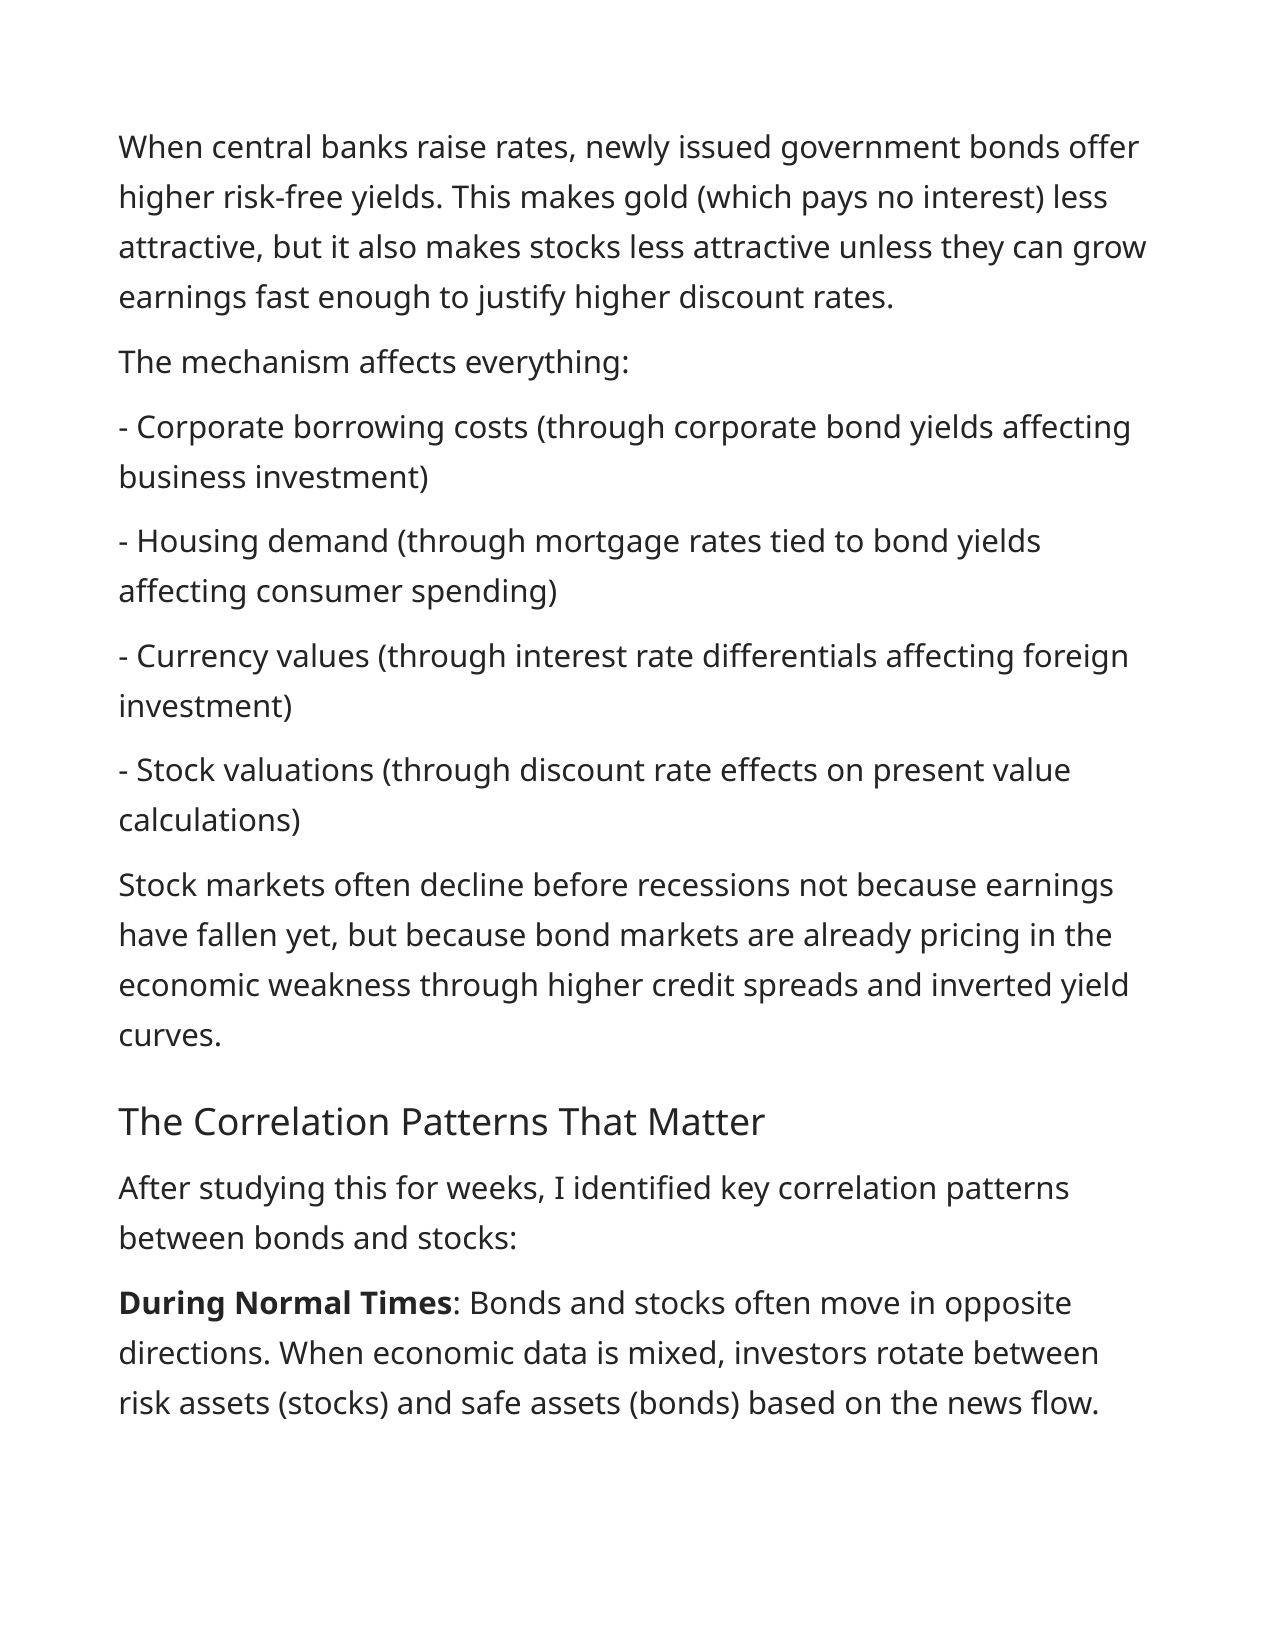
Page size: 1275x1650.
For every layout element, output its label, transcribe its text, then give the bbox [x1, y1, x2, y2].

text - Currency values (through interest rate differentials affecting foreign investment) [118, 626, 1157, 726]
text During Normal Times: Bonds and stocks often move in opposite directions. When economic data is mixed, investors rotate between risk assets (stocks) and safe assets (bonds) based on the news flow. [118, 1273, 1157, 1423]
subtitle The Correlation Patterns That Matter [118, 1095, 1157, 1146]
text - Housing demand (through mortgage rates tied to bond yields affecting consumer spending) [118, 512, 1157, 612]
text When central banks raise rates, newly issued government bonds offer higher risk-free yields. This makes gold (which pays no interest) less attractive, but it also makes stocks less attractive unless they can grow earnings fast enough to justify higher discount rates. [118, 118, 1157, 318]
text After studying this for weeks, I identified key correlation patterns between bonds and stocks: [118, 1159, 1157, 1259]
text - Stock valuations (through discount rate effects on present value calculations) [118, 741, 1157, 841]
text Stock markets often decline before recessions not because earnings have fallen yet, but because bond markets are already pricing in the economic weakness through higher credit spreads and inverted yield curves. [118, 856, 1157, 1056]
text The mechanism affects everything: [118, 333, 1157, 383]
text - Corporate borrowing costs (through corporate bond yields affecting business investment) [118, 397, 1157, 497]
